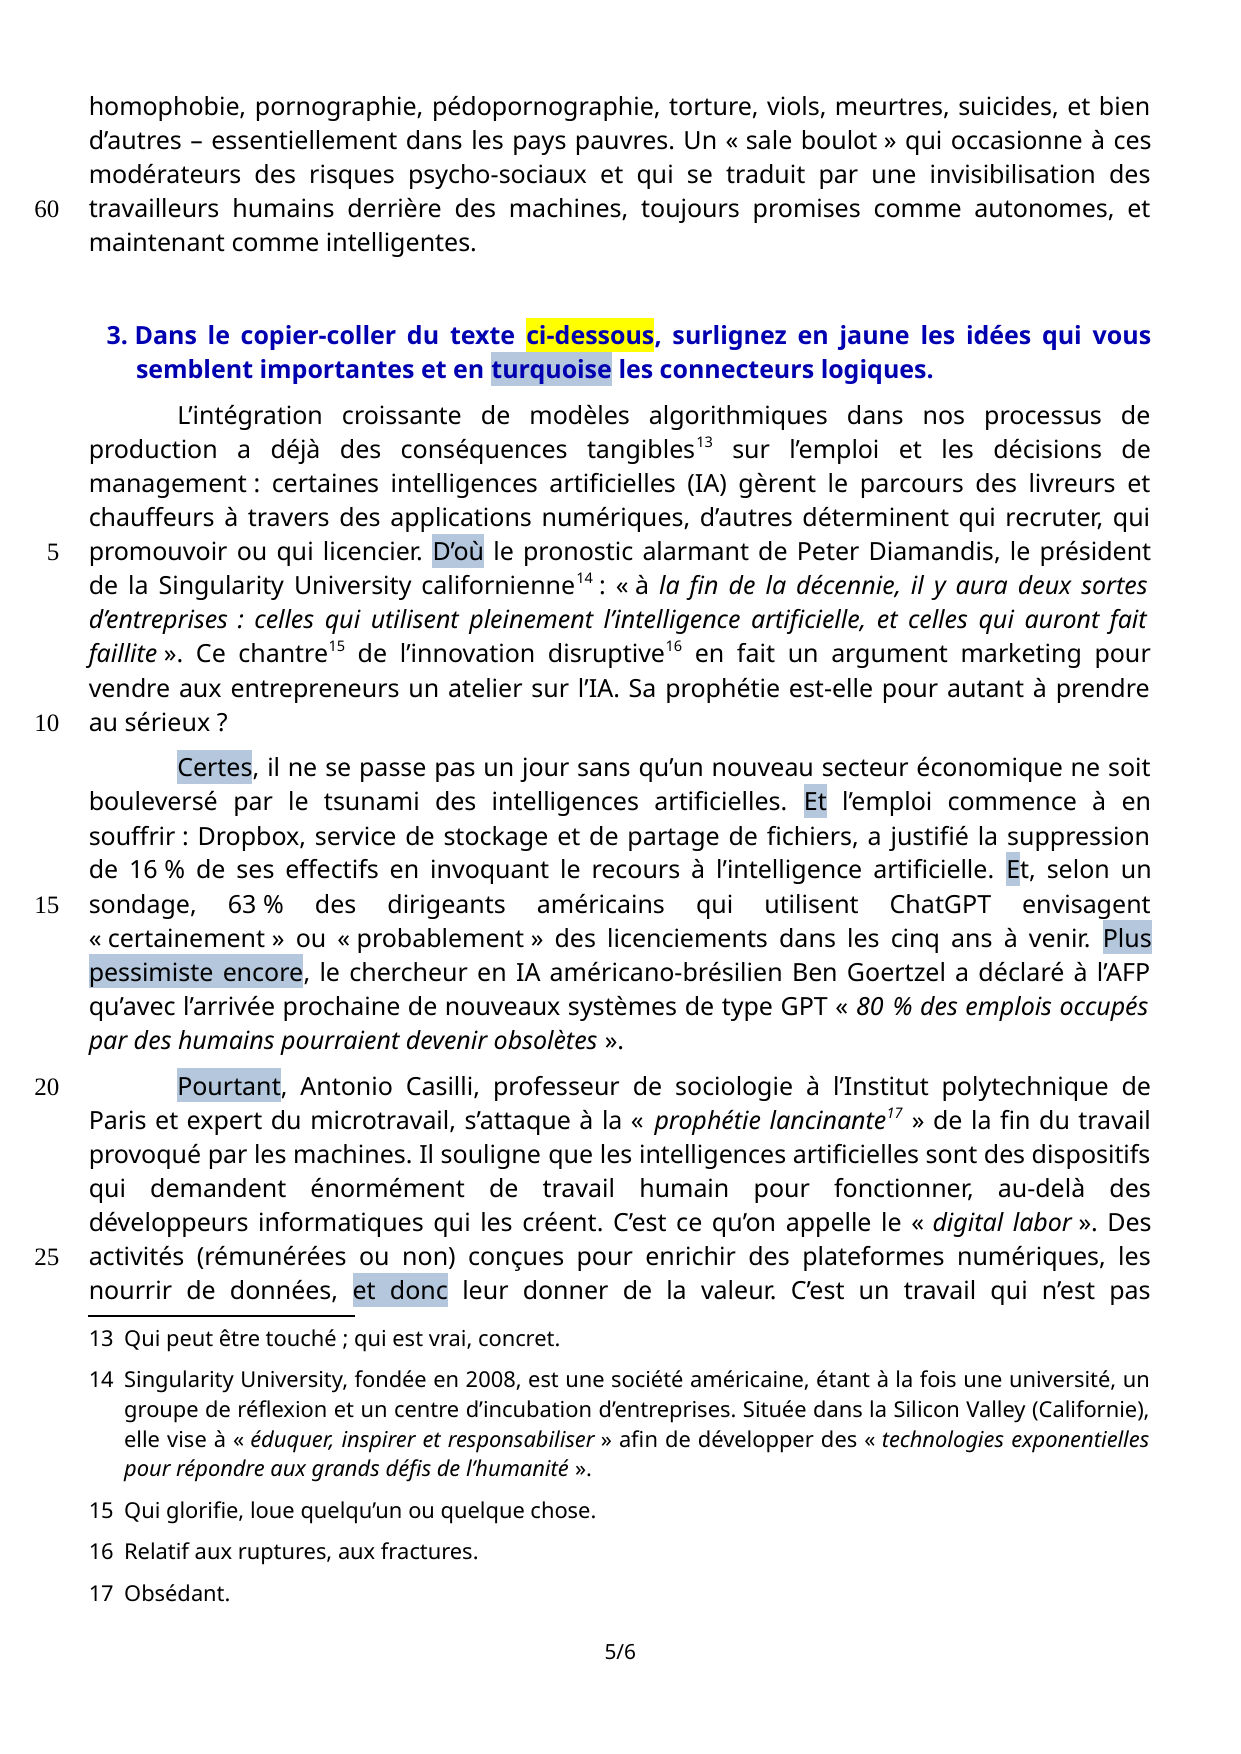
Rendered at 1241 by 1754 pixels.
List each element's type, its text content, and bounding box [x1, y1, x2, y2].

text Qui peut être touché ; qui est vrai, concret. [88, 1322, 1152, 1352]
text Pourtant, Antonio Casilli, professeur de sociologie à l’Institut polytechnique de Paris et expert du microtravail, s’attaque à la « prophétie lancinante » de la fin du travail provoqué par les machines. Il souligne que les intelligences artificielles sont des dispositifs qui demandent énormément de travail humain pour fonctionner, au-delà des développeurs informatiques qui les créent. C’est ce qu’on appelle le « digital labor ». Des activités (rémunérées ou non) conçues pour enrichir des plateformes numériques, les nourrir de données, et donc leur donner de la valeur. C’est un travail qui n’est pas [88, 1068, 1152, 1307]
text L’intégration croissante de modèles algorithmiques dans nos processus de production a déjà des conséquences tangibles sur l’emploi et les décisions de management : certaines intelligences artificielles (IA) gèrent le parcours des livreurs et chauffeurs à travers des applications numériques, d’autres déterminent qui recruter, qui promouvoir ou qui licencier. D’où le pronostic alarmant de Peter Diamandis, le président de la Singularity University californienne : « à la fin de la décennie, il y aura deux sortes d’entreprises : celles qui utilisent pleinement l’intelligence artificielle, et celles qui auront fait faillite ». Ce chantre de l’innovation disruptive en fait un argument marketing pour vendre aux entrepreneurs un atelier sur l’IA. Sa prophétie est-elle pour autant à prendre au sérieux ? [88, 398, 1152, 738]
text Singularity University, fondée en 2008, est une société américaine, étant à la fois une université, un groupe de réflexion et un centre d’incubation d’entreprises. Située dans la Silicon Valley (Californie), elle vise à « éduquer, inspirer et responsabiliser » afin de développer des « technologies exponentielles pour répondre aux grands défis de l’humanité ». [88, 1364, 1152, 1483]
text Relatif aux ruptures, aux fractures. [88, 1536, 1152, 1566]
text Obsédant. [88, 1578, 1152, 1607]
text homophobie, pornographie, pédopornographie, torture, viols, meurtres, suicides, et bien d’autres – essentiellement dans les pays pauvres. Un « sale boulot » qui occasionne à ces modérateurs des risques psycho-sociaux et qui se traduit par une invisibilisation des travailleurs humains derrière des machines, toujours promises comme autonomes, et maintenant comme intelligentes. [88, 88, 1152, 259]
text Certes, il ne se passe pas un jour sans qu’un nouveau secteur économique ne soit bouleversé par le tsunami des intelligences artificielles. Et l’emploi commence à en souffrir : Dropbox, service de stockage et de partage de fichiers, a justifié la suppression de 16 % de ses effectifs en invoquant le recours à l’intelligence artificielle. Et, selon un sondage, 63 % des dirigeants américains qui utilisent ChatGPT envisagent « certainement » ou « probablement » des licenciements dans les cinq ans à venir. Plus pessimiste encore, le chercheur en IA américano-brésilien Ben Goertzel a déclaré à l’AFP qu’avec l’arrivée prochaine de nouveaux systèmes de type GPT « 80 % des emplois occupés par des humains pourraient devenir obsolètes ». [88, 750, 1152, 1057]
list Dans le copier-coller du texte ci-dessous, surlignez en jaune les idées qui vous semblent importantes et en turquoise les connecteurs logiques. [106, 318, 1152, 386]
text Qui glorifie, loue quelqu’un ou quelque chose. [88, 1495, 1152, 1524]
